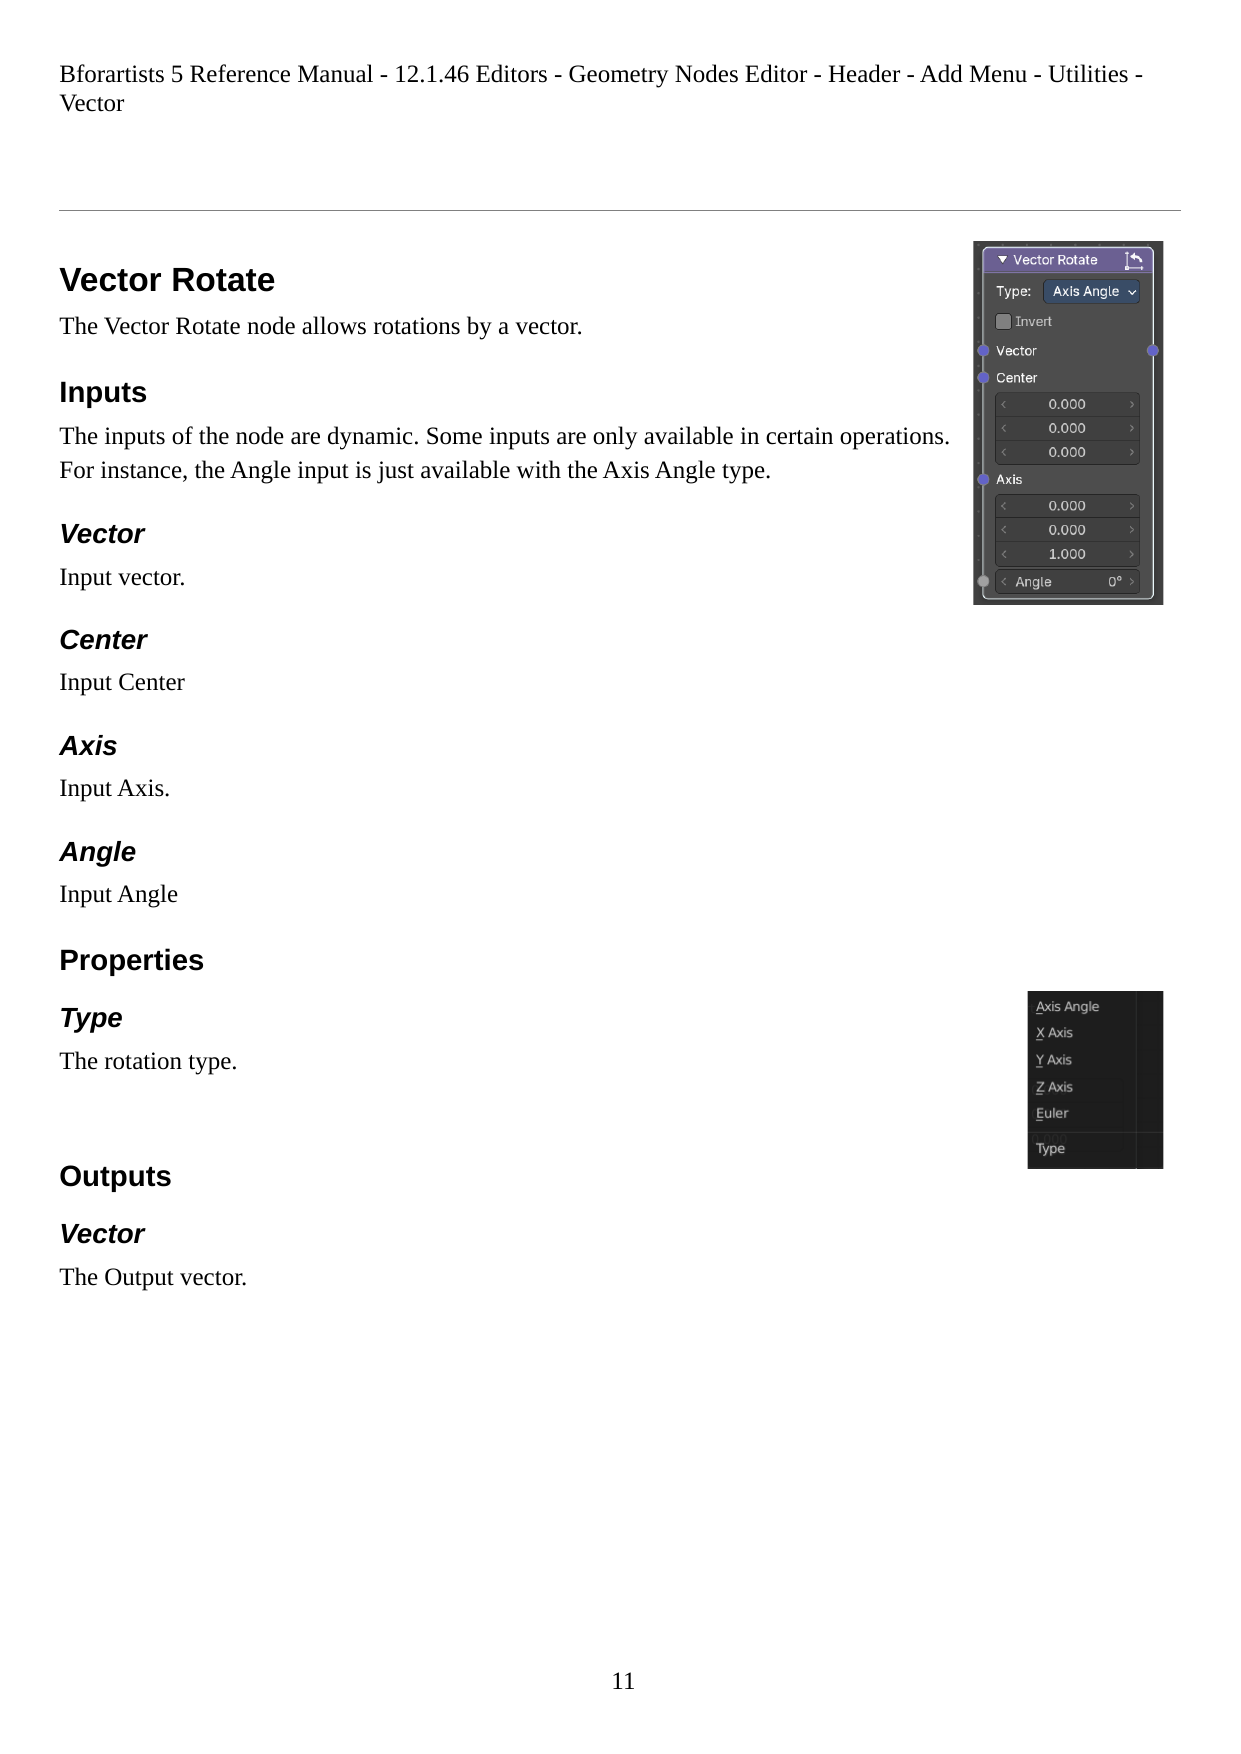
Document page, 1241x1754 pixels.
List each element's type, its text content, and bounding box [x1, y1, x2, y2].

text Input Axis. [59, 773, 1181, 802]
subtitle Center [59, 623, 1181, 655]
subtitle Vector [59, 1218, 1181, 1249]
subtitle Vector Rotate [59, 260, 973, 299]
text Input Center [59, 667, 1181, 696]
text The rotation type. [59, 1046, 1027, 1075]
subtitle [1164, 375, 1181, 409]
text The Vector Rotate node allows rotations by a vector. [59, 311, 973, 340]
subtitle Angle [59, 835, 1181, 867]
text The Output vector. [59, 1262, 1181, 1291]
text Input Angle [59, 879, 1181, 908]
subtitle Type [59, 1002, 1027, 1034]
subtitle Vector [59, 517, 973, 549]
subtitle Outputs [59, 1159, 1181, 1193]
subtitle Properties [59, 943, 1181, 977]
subtitle Inputs [59, 375, 973, 409]
text The inputs of the node are dynamic. Some inputs are only available in certain operations. For instance, the Angle input is just available with the Axis Angle type. [59, 421, 973, 484]
subtitle [1164, 260, 1181, 299]
text Input vector. [59, 562, 973, 590]
picture [1027, 991, 1164, 1169]
picture [973, 241, 1164, 605]
text [1164, 1046, 1181, 1075]
subtitle Axis [59, 729, 1181, 761]
text [1164, 562, 1181, 590]
subtitle [1164, 517, 1181, 549]
subtitle [1164, 1002, 1181, 1034]
